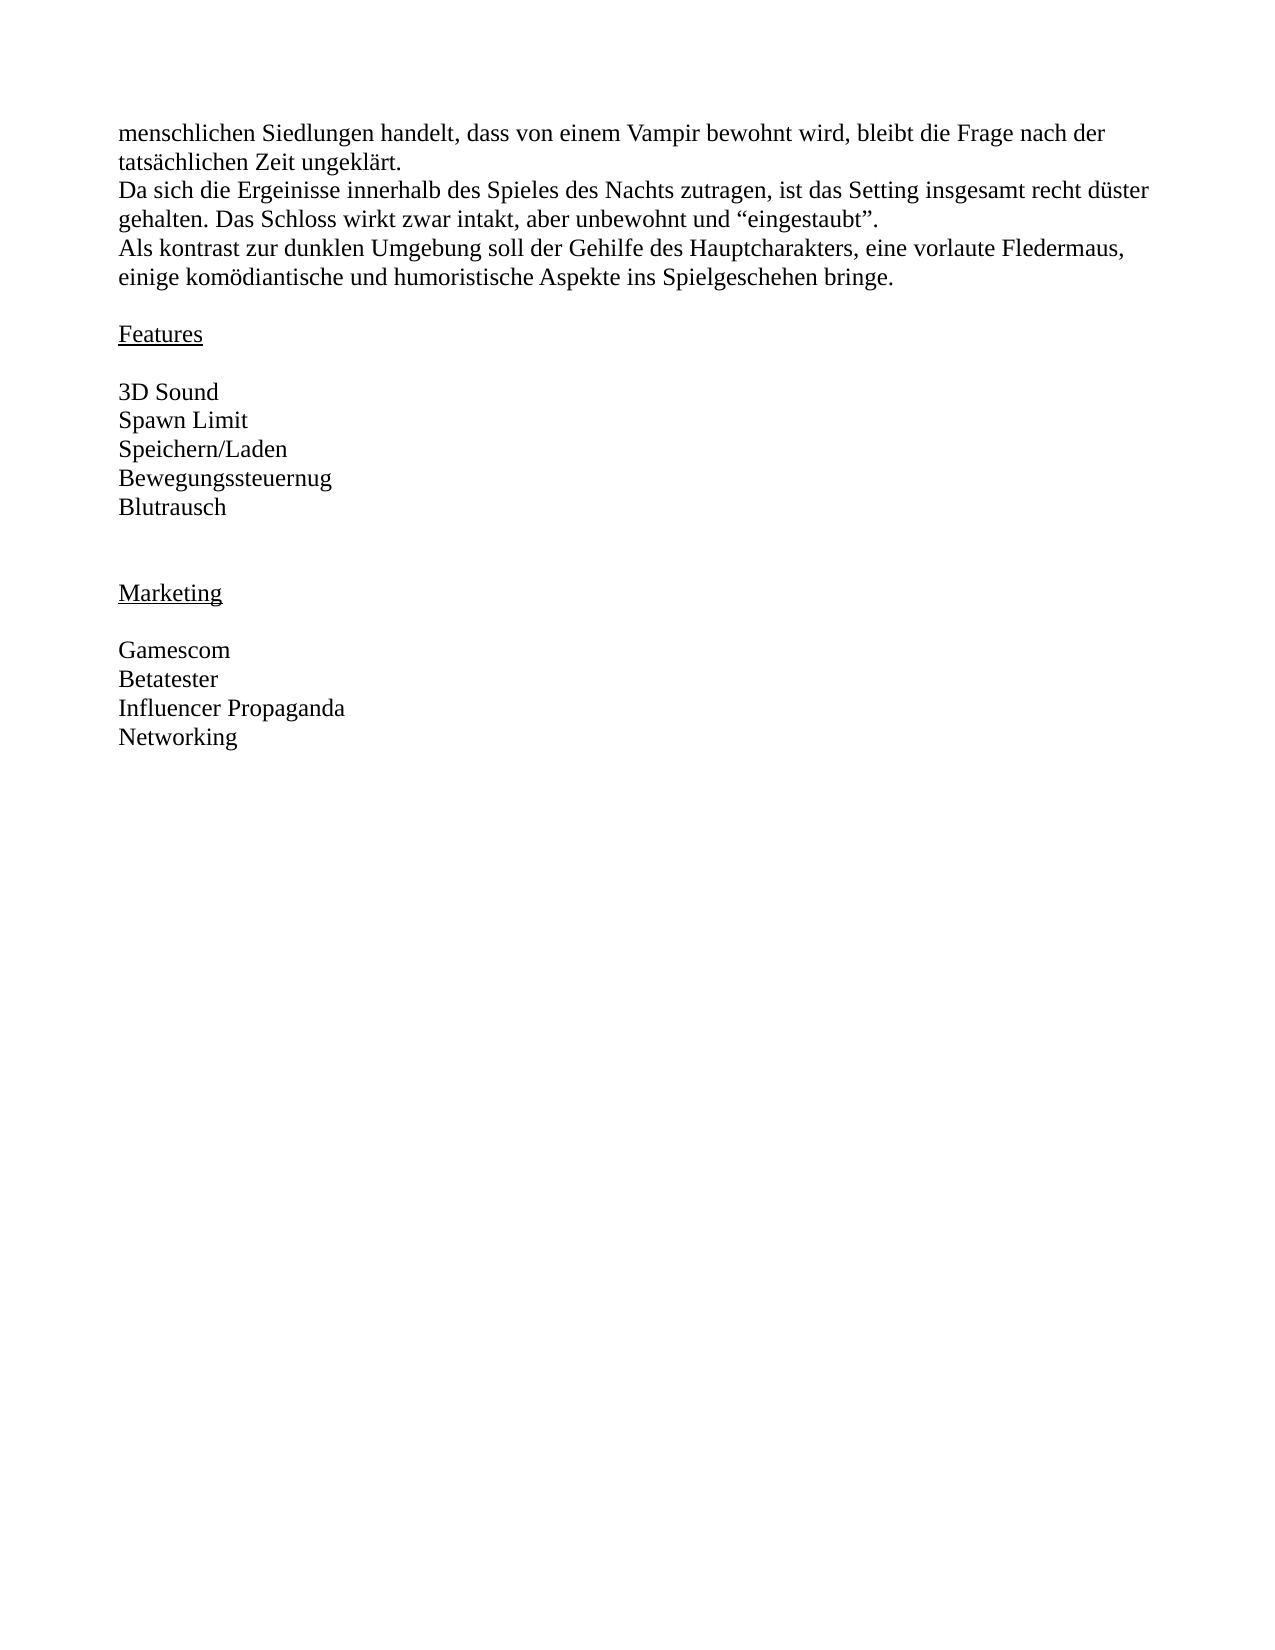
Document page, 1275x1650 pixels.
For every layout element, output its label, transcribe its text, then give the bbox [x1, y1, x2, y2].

text Features [118, 319, 1157, 348]
text Gamescom [118, 636, 1157, 664]
text Bewegungssteuernug [118, 463, 1157, 492]
text Speichern/Laden [118, 434, 1157, 463]
text Da sich die Ergeinisse innerhalb des Spieles des Nachts zutragen, ist das Setting insgesamt recht düster gehalten. Das Schloss wirkt zwar intakt, aber unbewohnt und “eingestaubt”. [118, 176, 1157, 233]
text Spawn Limit [118, 406, 1157, 434]
text Marketing [118, 578, 1157, 607]
text Betatester [118, 664, 1157, 693]
text 3D Sound [118, 377, 1157, 406]
text Blutrausch [118, 492, 1157, 521]
text menschlichen Siedlungen handelt, dass von einem Vampir bewohnt wird, bleibt die Frage nach der tatsächlichen Zeit ungeklärt. [118, 118, 1157, 176]
text Als kontrast zur dunklen Umgebung soll der Gehilfe des Hauptcharakters, eine vorlaute Fledermaus, einige komödiantische und humoristische Aspekte ins Spielgeschehen bringe. [118, 233, 1157, 291]
text Networking [118, 722, 1157, 751]
text Influencer Propaganda [118, 693, 1157, 722]
